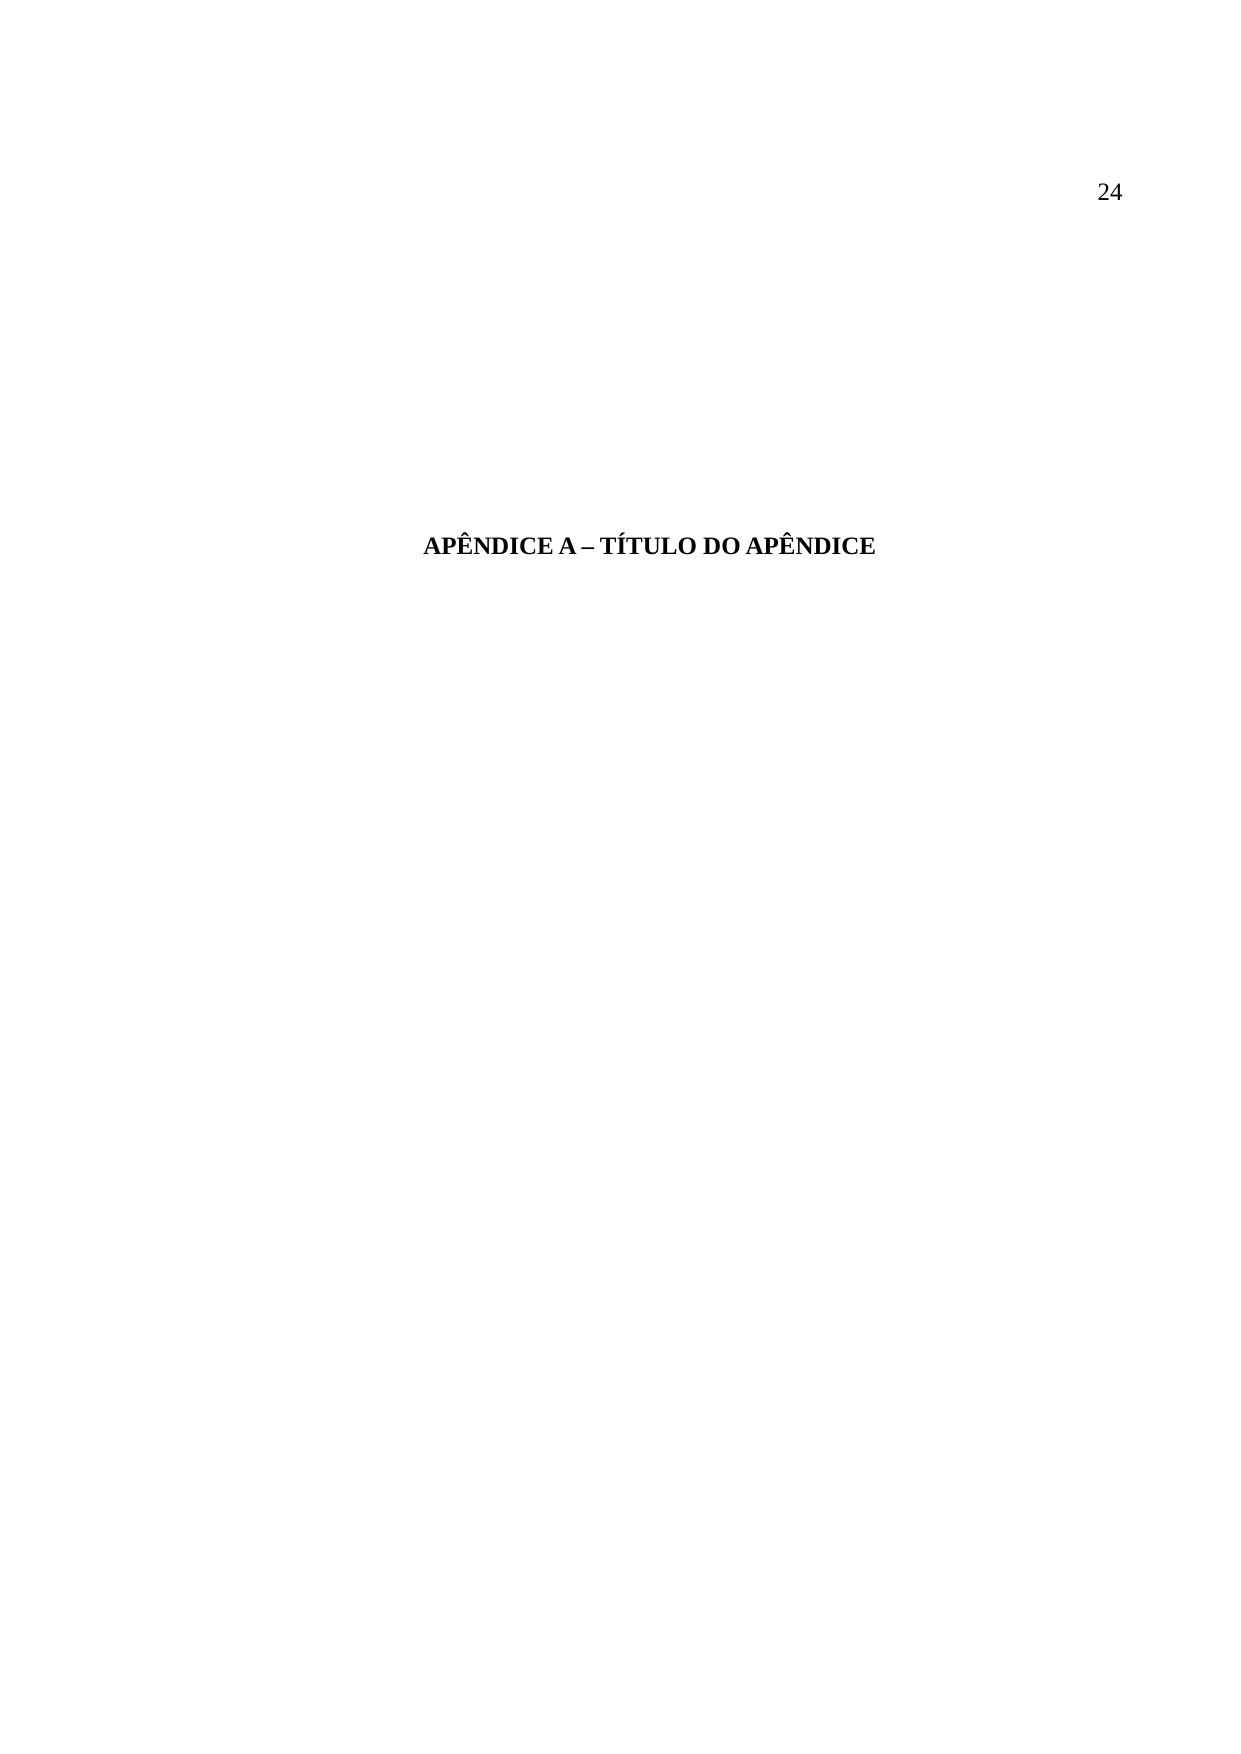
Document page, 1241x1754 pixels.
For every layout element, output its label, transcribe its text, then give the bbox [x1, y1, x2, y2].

text APÊNDICE A – Título do Apêndice [177, 531, 1122, 559]
